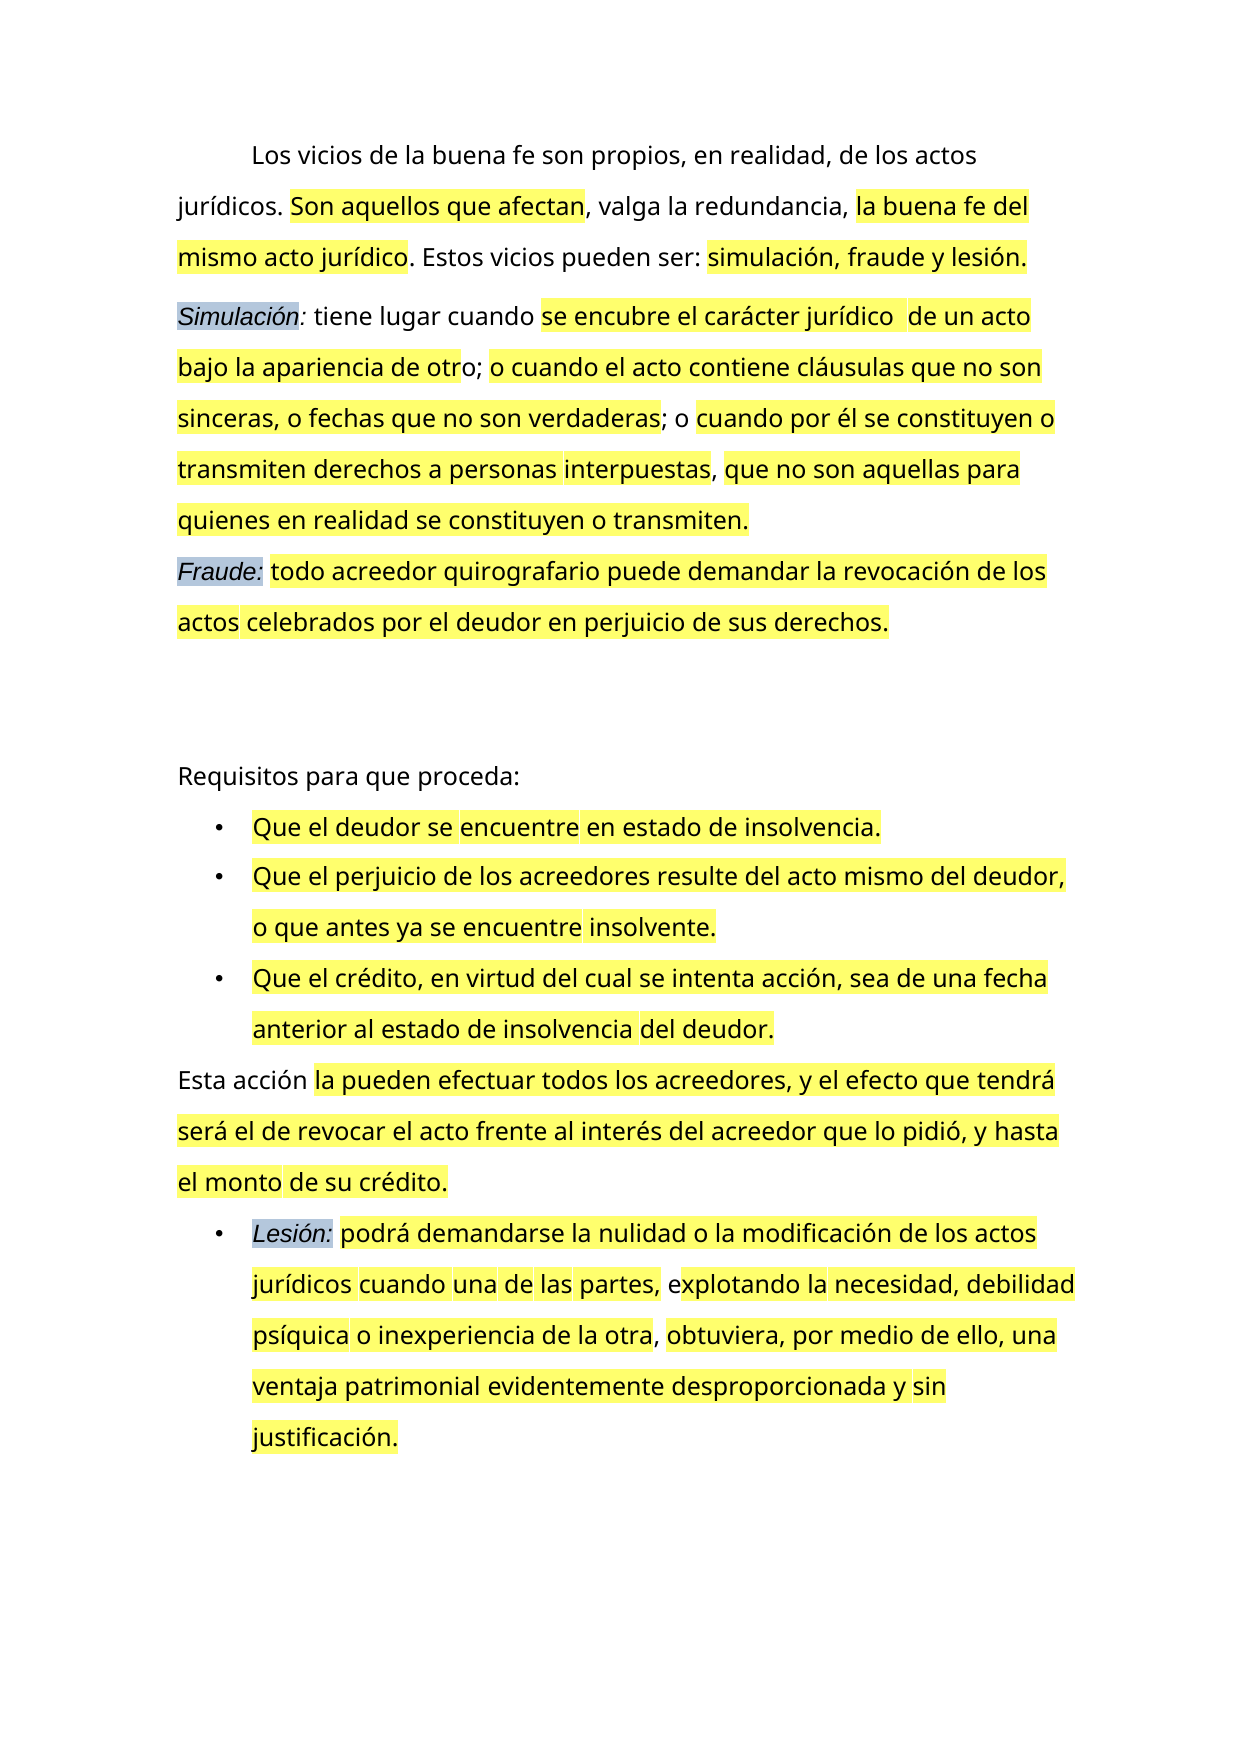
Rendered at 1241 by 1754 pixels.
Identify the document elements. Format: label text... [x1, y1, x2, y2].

text Esta acción la pueden efectuar todos los acreedores, y el efecto que tendrá será el de revocar el acto frente al interés del acreedor que lo pidió, y hasta el monto de su crédito. [177, 1062, 1063, 1198]
text Simulación: tiene lugar cuando se encubre el carácter jurídico de un acto bajo la apariencia de otro; o cuando el acto contiene cláusulas que no son sinceras, o fechas que no son verdaderas; o cuando por él se constituyen o transmiten derechos a personas interpuestas, que no son aquellas para quienes en realidad se constituyen o transmiten. [177, 298, 1063, 536]
text Fraude: todo acreedor quirografario puede demandar la revocación de los actos celebrados por el deudor en perjuicio de sus derechos. [177, 554, 1063, 639]
list Que el perjuicio de los acreedores resulte del acto mismo del deudor, o que antes ya se encuentre insolvente. [215, 858, 1076, 943]
list Lesión: podrá demandarse la nulidad o la modificación de los actos jurídicos cuando una de las partes, explotando la necesidad, debilidad psíquica o inexperiencia de la otra, obtuviera, por medio de ello, una ventaja patrimonial evidentemente desproporcionada y sin justificación. [215, 1216, 1076, 1454]
list Que el deudor se encuentre en estado de insolvencia. [215, 809, 1076, 844]
text Requisitos para que proceda: [177, 758, 1063, 792]
list Que el crédito, en virtud del cual se intenta acción, sea de una fecha anterior al estado de insolvencia del deudor. [215, 960, 1076, 1045]
text Los vicios de la buena fe son propios, en realidad, de los actos jurídicos. Son aquellos que afectan, valga la redundancia, la buena fe del mismo acto jurídico. Estos vicios pueden ser: simulación, fraude y lesión. [177, 137, 1063, 274]
